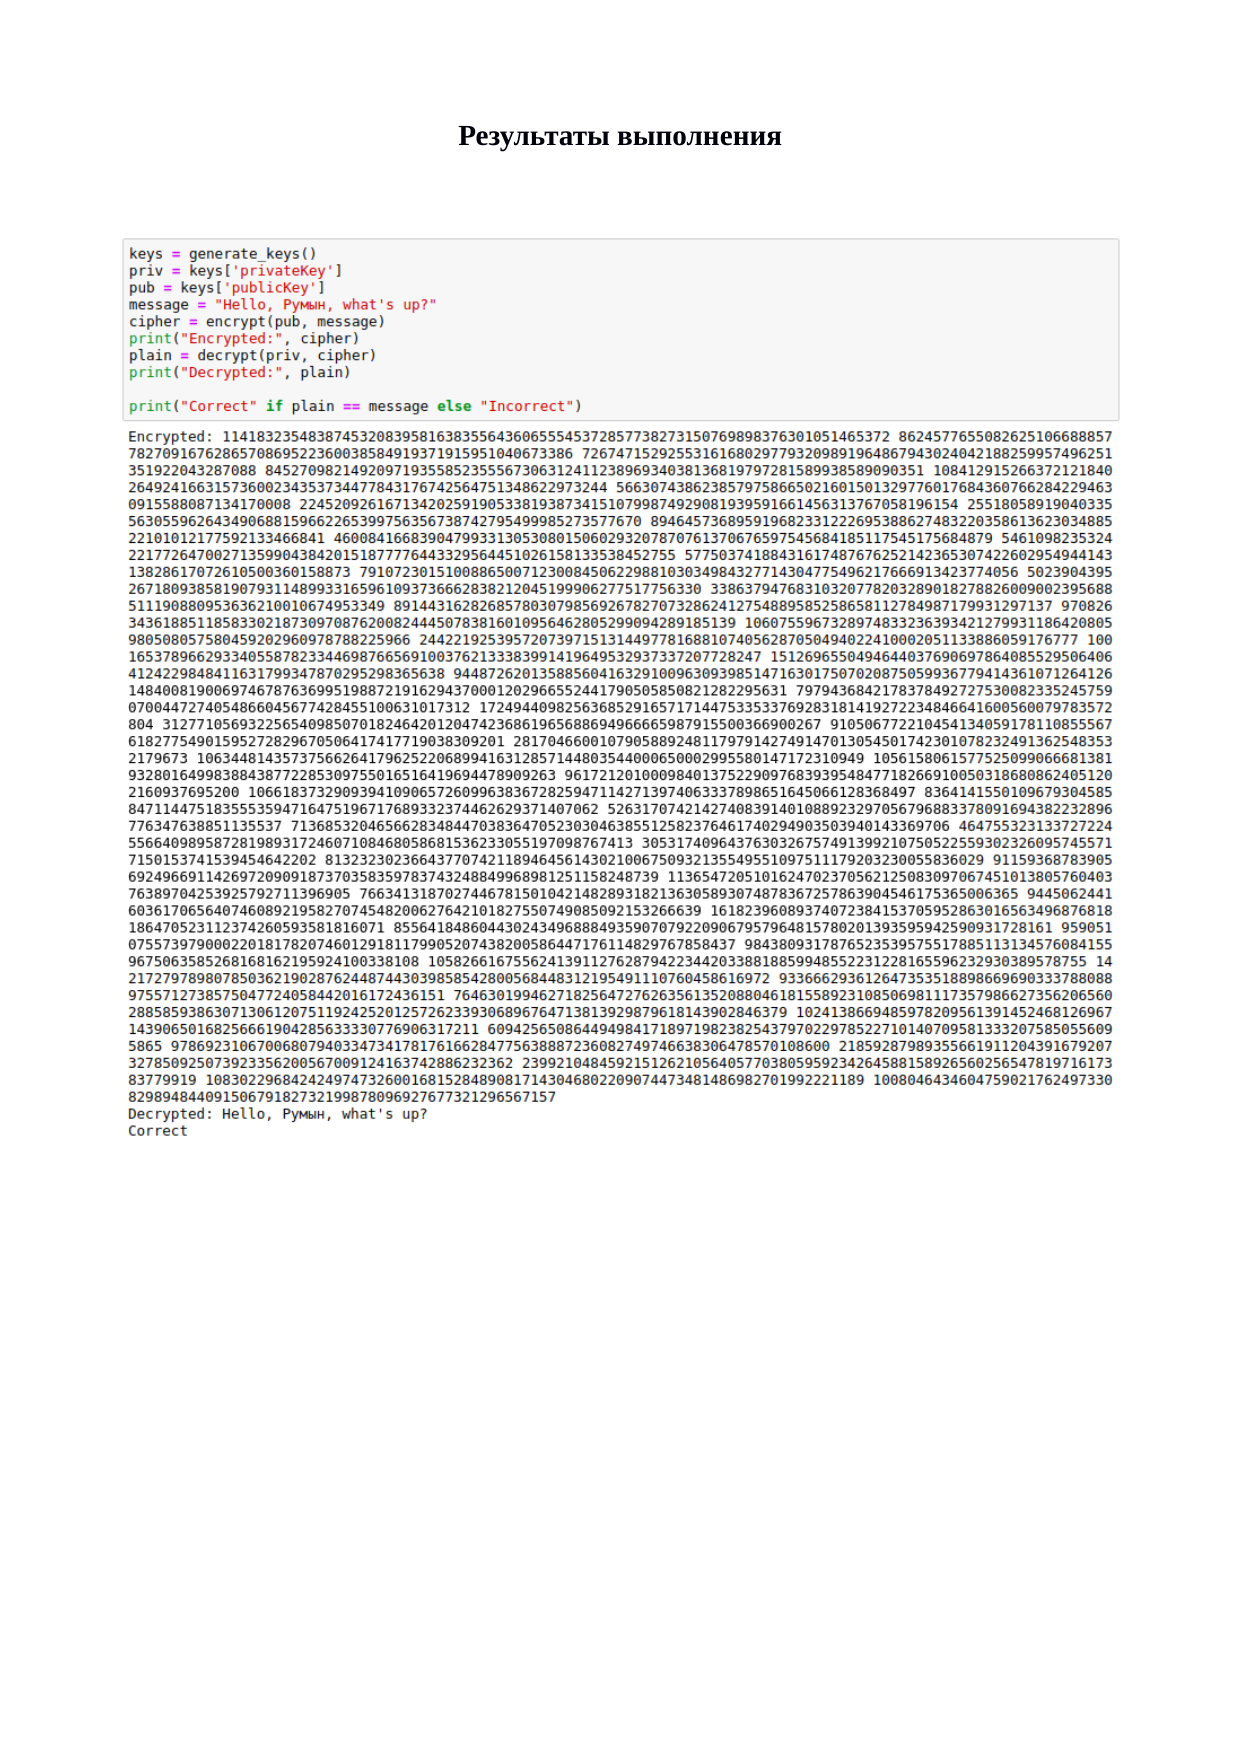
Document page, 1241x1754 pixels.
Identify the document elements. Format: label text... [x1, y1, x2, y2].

subtitle Результаты выполнения [118, 118, 1122, 152]
picture [118, 235, 1123, 1147]
